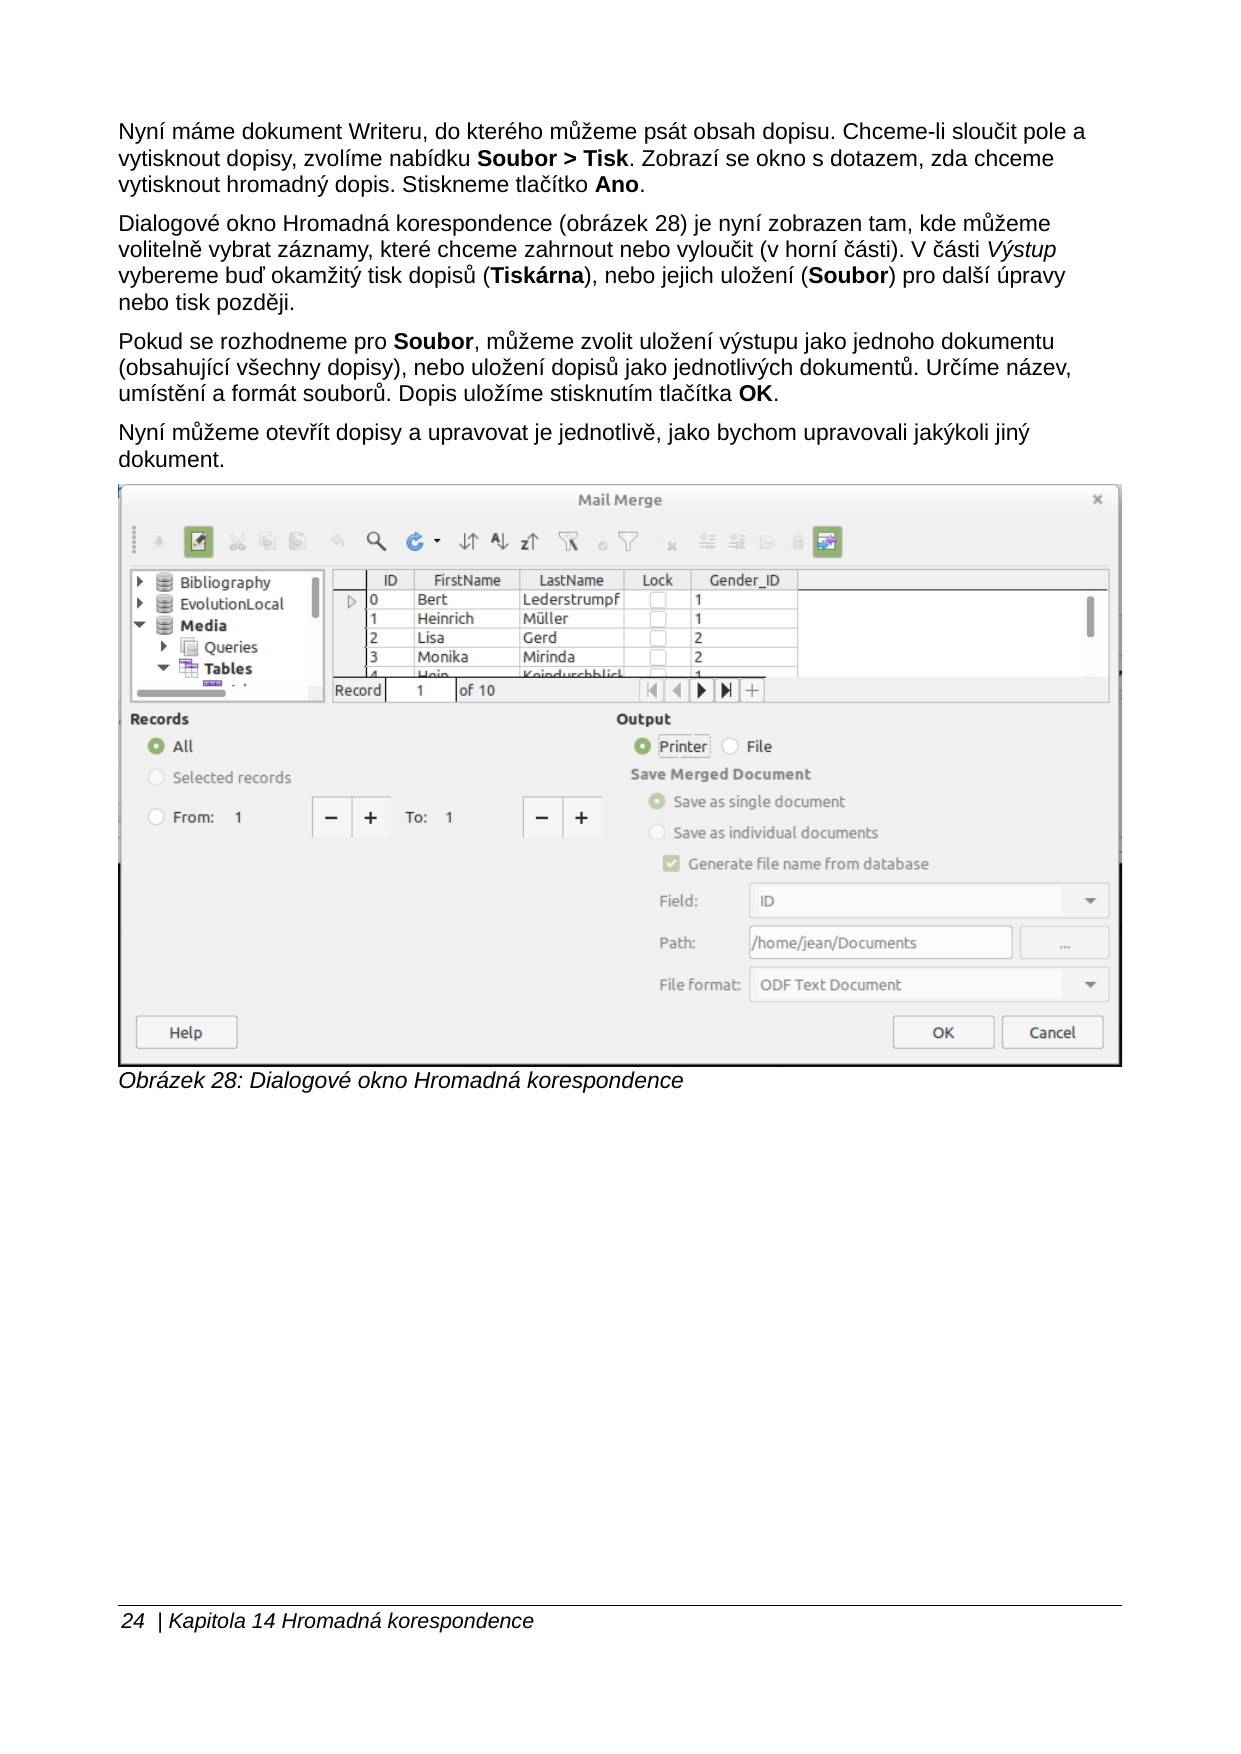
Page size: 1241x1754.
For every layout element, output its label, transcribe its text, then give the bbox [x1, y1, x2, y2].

text Pokud se rozhodneme pro Soubor, můžeme zvolit uložení výstupu jako jednoho dokumentu (obsahující všechny dopisy), nebo uložení dopisů jako jednotlivých dokumentů. Určíme název, umístění a formát souborů. Dopis uložíme stisknutím tlačítka OK. [118, 328, 1122, 407]
text Obrázek 28: Dialogové okno Hromadná korespondence [118, 1067, 1122, 1093]
picture [118, 484, 1123, 1067]
text Nyní můžeme otevřít dopisy a upravovat je jednotlivě, jako bychom upravovali jakýkoli jiný dokument. [118, 419, 1122, 472]
text Dialogové okno Hromadná korespondence (obrázek 28) je nyní zobrazen tam, kde můžeme volitelně vybrat záznamy, které chceme zahrnout nebo vyloučit (v horní části). V části Výstup vybereme buď okamžitý tisk dopisů (Tiskárna), nebo jejich uložení (Soubor) pro další úpravy nebo tisk později. [118, 210, 1122, 315]
text Nyní máme dokument Writeru, do kterého můžeme psát obsah dopisu. Chceme-li sloučit pole a vytisknout dopisy, zvolíme nabídku Soubor > Tisk. Zobrazí se okno s dotazem, zda chceme vytisknout hromadný dopis. Stiskneme tlačítko Ano. [118, 118, 1122, 197]
